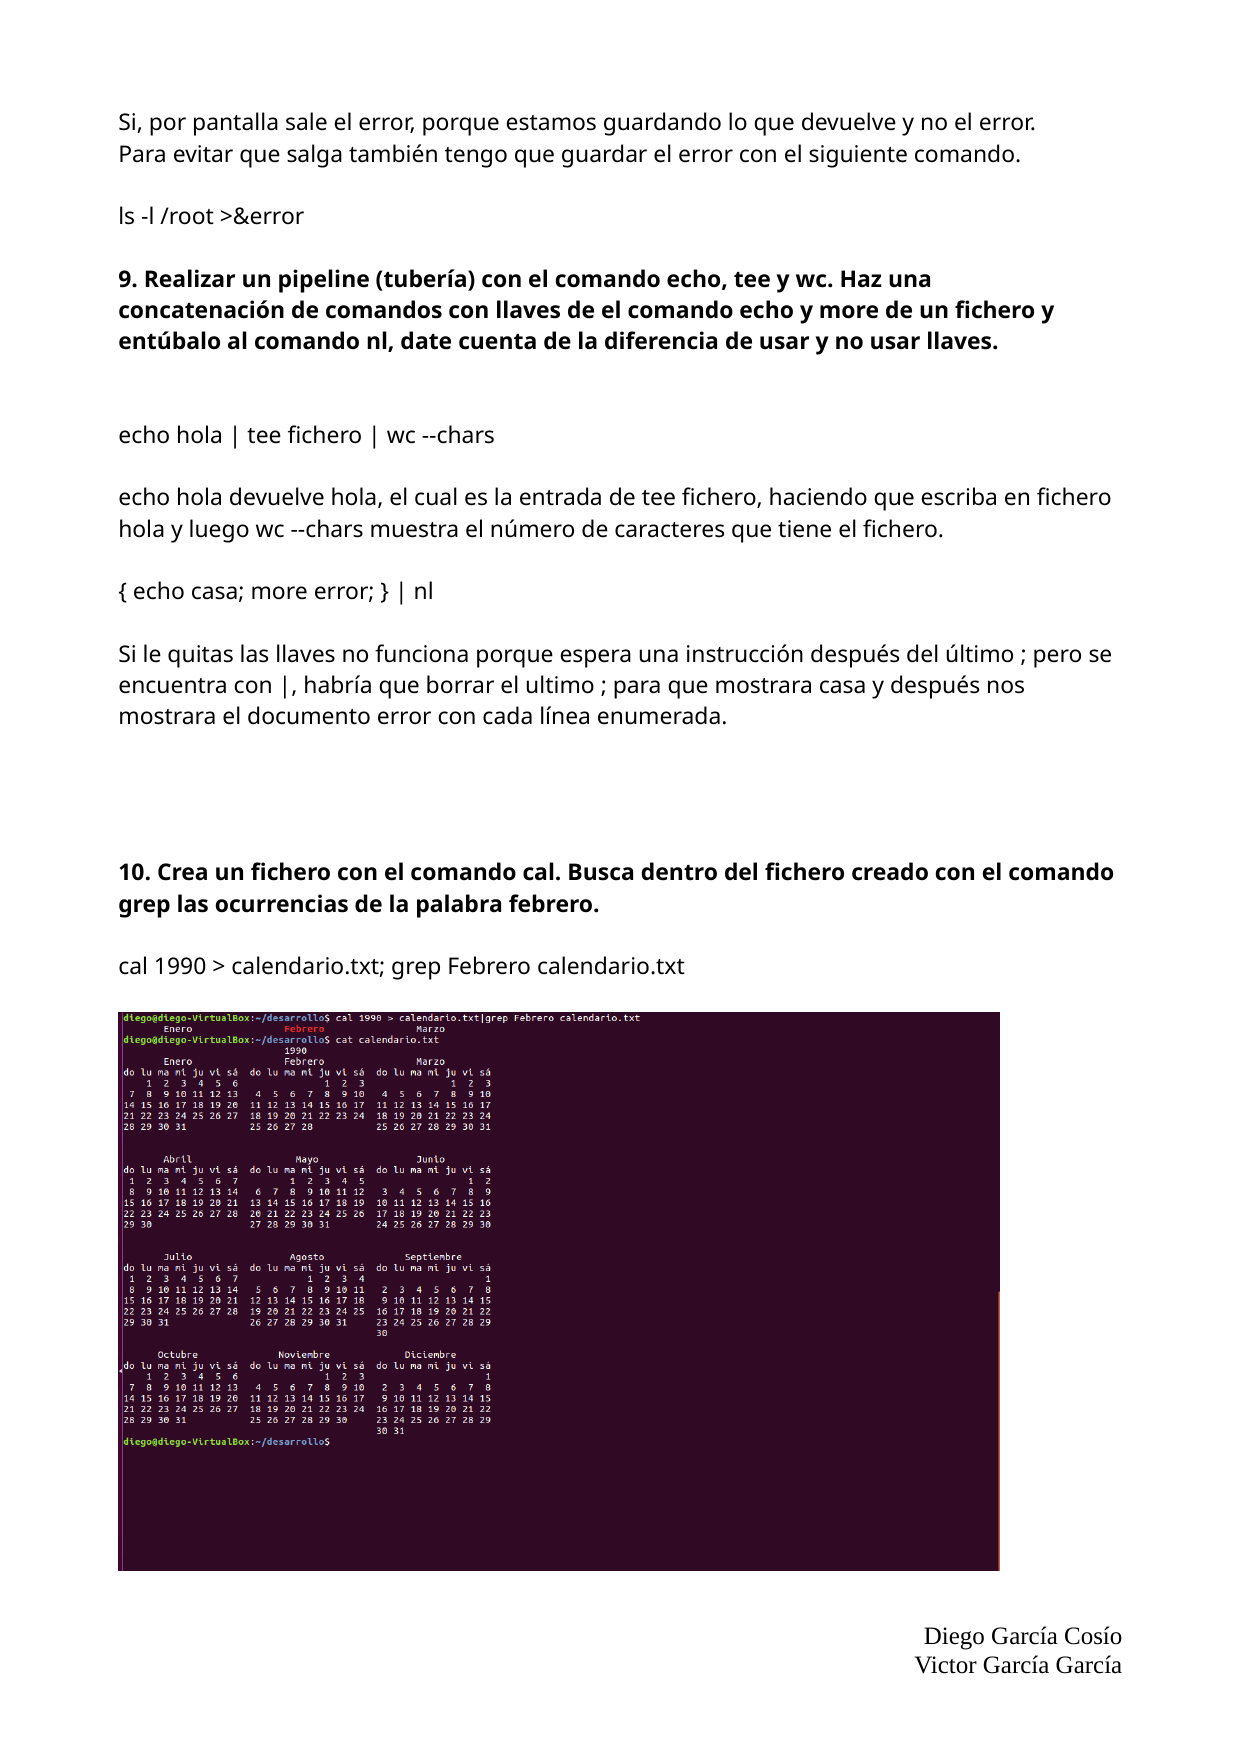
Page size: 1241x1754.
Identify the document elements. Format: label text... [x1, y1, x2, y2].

text Para evitar que salga también tengo que guardar el error con el siguiente comando. [118, 137, 1122, 169]
text Si le quitas las llaves no funciona porque espera una instrucción después del último ; pero se encuentra con |, habría que borrar el ultimo ; para que mostrara casa y después nos mostrara el documento error con cada línea enumerada. [118, 637, 1122, 731]
text echo hola | tee fichero | wc --chars [118, 419, 1122, 450]
text cal 1990 > calendario.txt; grep Febrero calendario.txt [118, 950, 1122, 981]
text ls -l /root >&error [118, 200, 1122, 231]
text echo hola devuelve hola, el cual es la entrada de tee fichero, haciendo que escriba en fichero hola y luego wc --chars muestra el número de caracteres que tiene el fichero. [118, 481, 1122, 544]
text 10. Crea un fichero con el comando cal. Busca dentro del fichero creado con el comando [118, 856, 1122, 887]
text { echo casa; more error; } | nl [118, 575, 1122, 606]
text Si, por pantalla sale el error, porque estamos guardando lo que devuelve y no el error. [118, 106, 1122, 137]
text 9. Realizar un pipeline (tubería) con el comando echo, tee y wc. Haz una [118, 262, 1122, 294]
text entúbalo al comando nl, date cuenta de la diferencia de usar y no usar llaves. [118, 325, 1122, 356]
text grep las ocurrencias de la palabra febrero. [118, 887, 1122, 919]
text concatenación de comandos con llaves de el comando echo y more de un fichero y [118, 294, 1122, 325]
